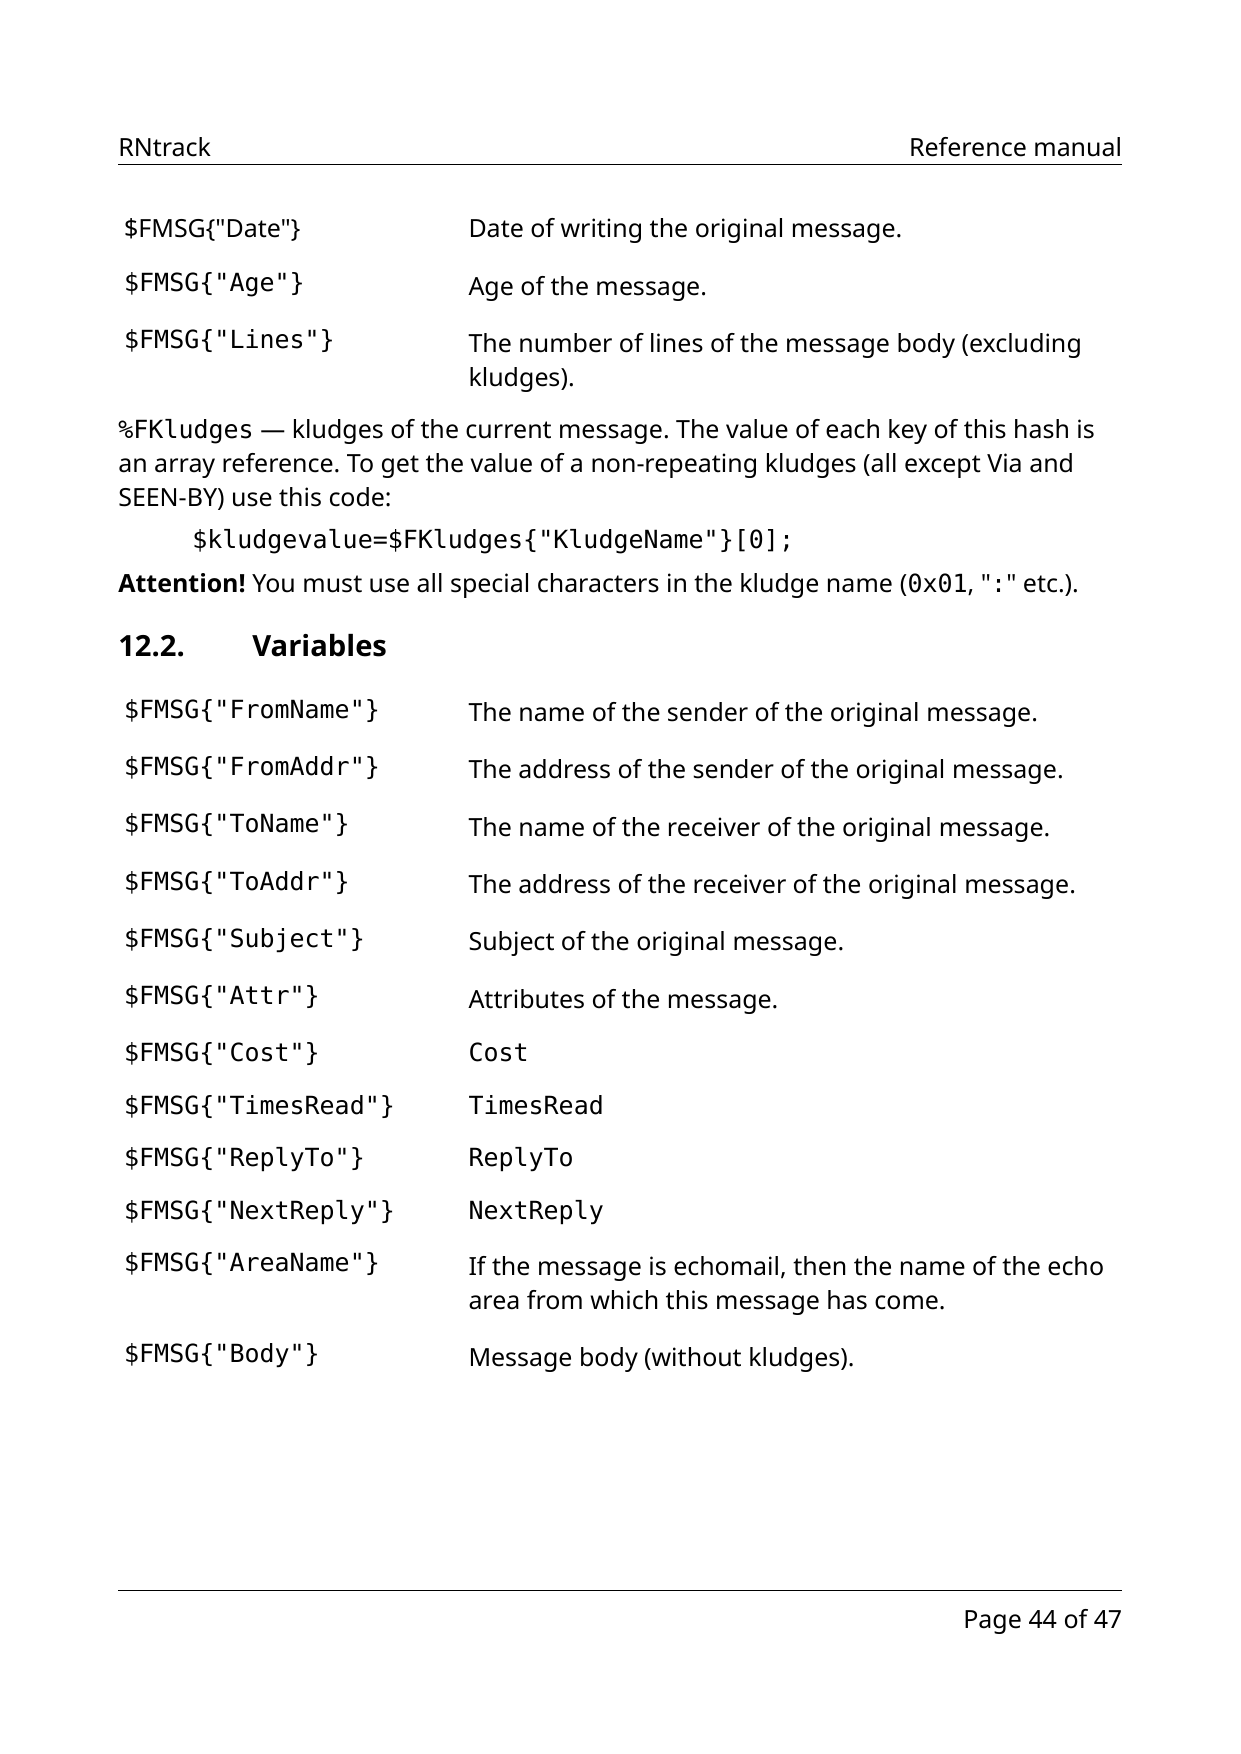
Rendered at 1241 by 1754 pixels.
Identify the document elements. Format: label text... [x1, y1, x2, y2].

table_cell $FMSG{"ReplyTo"} [118, 1126, 462, 1178]
table_header The name of the sender of the original message. [463, 678, 1122, 735]
table_cell $FMSG{"Attr"} [118, 964, 462, 1021]
table_cell $FMSG{"Date"} [118, 194, 462, 251]
table_cell Cost [463, 1021, 1122, 1073]
table_cell $FMSG{"Lines"} [118, 308, 462, 399]
table_cell Message body (without kludges). [463, 1322, 1122, 1379]
table_cell NextReply [463, 1178, 1122, 1231]
text $kludgevalue=$FKludges{"KludgeName"}[0]; [192, 525, 1122, 554]
text Attention! You must use all special characters in the kludge name (0x01, ":" etc.). [118, 566, 1122, 600]
table_cell $FMSG{"ToName"} [118, 792, 462, 849]
table_cell $FMSG{"Age"} [118, 251, 462, 308]
table_cell Age of the message. [463, 251, 1122, 308]
subtitle Variables [118, 625, 1122, 665]
table_cell The address of the receiver of the original message. [463, 849, 1122, 907]
table_header $FMSG{"FromName"} [118, 678, 462, 735]
table_cell $FMSG{"AreaName"} [118, 1231, 462, 1322]
table_cell If the message is echomail, then the name of the echo area from which this message has come. [463, 1231, 1122, 1322]
text %FKludges — kludges of the current message. The value of each key of this hash is an array reference. To get the value of a non-repeating kludges (all except Via and SEEN-BY) use this code: [118, 411, 1122, 513]
table_cell $FMSG{"Subject"} [118, 907, 462, 964]
table_cell ReplyTo [463, 1126, 1122, 1178]
table_cell The address of the sender of the original message. [463, 735, 1122, 792]
table_cell The number of lines of the message body (excluding kludges). [463, 308, 1122, 399]
table_cell $FMSG{"Body"} [118, 1322, 462, 1379]
table_cell $FMSG{"ToAddr"} [118, 849, 462, 907]
table_cell The name of the receiver of the original message. [463, 792, 1122, 849]
table_cell Date of writing the original message. [463, 194, 1122, 251]
table_cell Attributes of the message. [463, 964, 1122, 1021]
table_cell $FMSG{"NextReply"} [118, 1178, 462, 1231]
table_cell $FMSG{"Cost"} [118, 1021, 462, 1073]
table_cell Subject of the original message. [463, 907, 1122, 964]
table_cell $FMSG{"FromAddr"} [118, 735, 462, 792]
table_cell TimesRead [463, 1074, 1122, 1126]
table_cell $FMSG{"TimesRead"} [118, 1074, 462, 1126]
